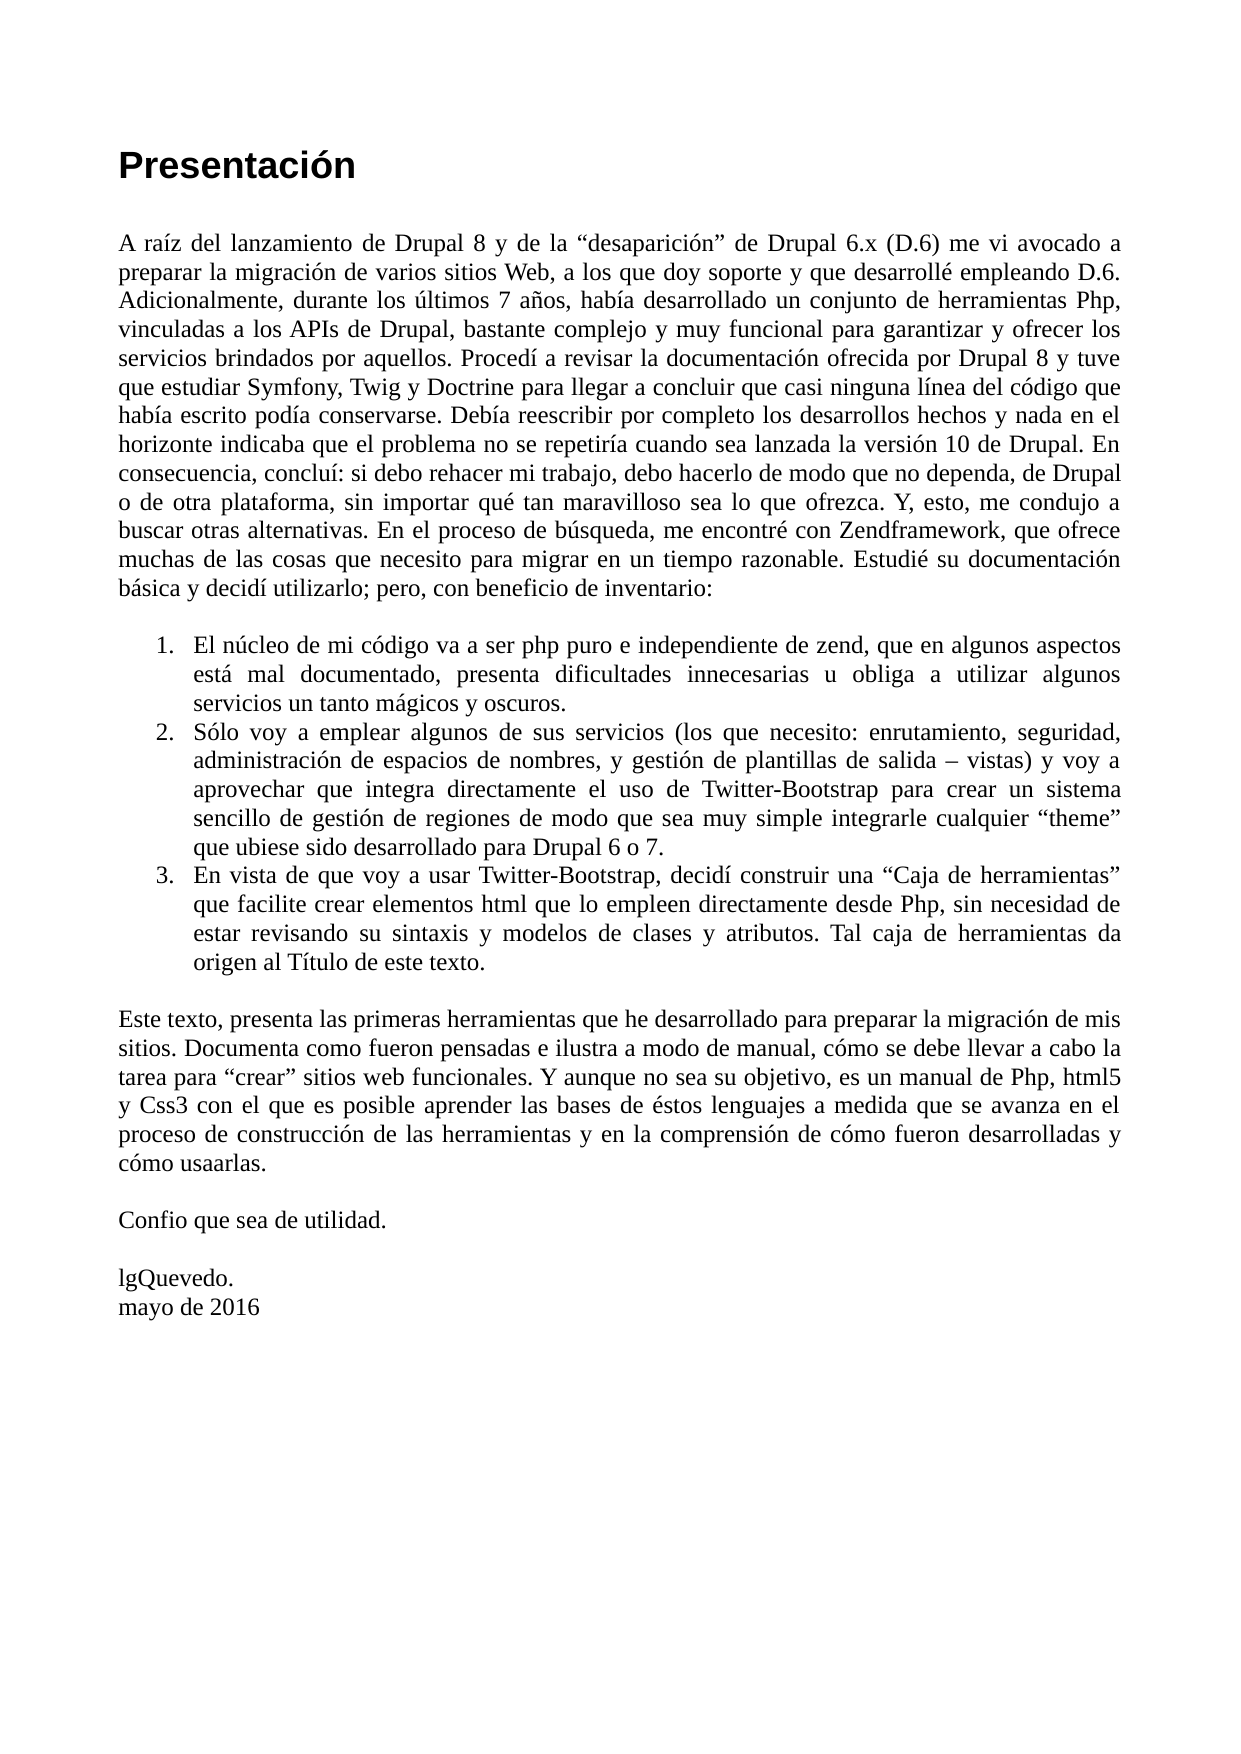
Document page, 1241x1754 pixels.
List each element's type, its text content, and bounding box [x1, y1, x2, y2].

list En vista de que voy a usar Twitter-Bootstrap, decidí construir una “Caja de herramientas” que facilite crear elementos html que lo empleen directamente desde Php, sin necesidad de estar revisando su sintaxis y modelos de clases y atributos. Tal caja de herramientas da origen al Título de este texto. [156, 861, 1122, 976]
list El núcleo de mi código va a ser php puro e independiente de zend, que en algunos aspectos está mal documentado, presenta dificultades innecesarias u obliga a utilizar algunos servicios un tanto mágicos y oscuros. [156, 631, 1122, 717]
subtitle Presentación [118, 143, 1122, 187]
text Este texto, presenta las primeras herramientas que he desarrollado para preparar la migración de mis sitios. Documenta como fueron pensadas e ilustra a modo de manual, cómo se debe llevar a cabo la tarea para “crear” sitios web funcionales. Y aunque no sea su objetivo, es un manual de Php, html5 y Css3 con el que es posible aprender las bases de éstos lenguajes a medida que se avanza en el proceso de construcción de las herramientas y en la comprensión de cómo fueron desarrolladas y cómo usaarlas. [118, 1004, 1122, 1177]
text lgQuevedo. [118, 1263, 1122, 1292]
text mayo de 2016 [118, 1292, 1122, 1321]
text A raíz del lanzamiento de Drupal 8 y de la “desaparición” de Drupal 6.x (D.6) me vi avocado a preparar la migración de varios sitios Web, a los que doy soporte y que desarrollé empleando D.6. Adicionalmente, durante los últimos 7 años, había desarrollado un conjunto de herramientas Php, vinculadas a los APIs de Drupal, bastante complejo y muy funcional para garantizar y ofrecer los servicios brindados por aquellos. Procedí a revisar la documentación ofrecida por Drupal 8 y tuve que estudiar Symfony, Twig y Doctrine para llegar a concluir que casi ninguna línea del código que había escrito podía conservarse. Debía reescribir por completo los desarrollos hechos y nada en el horizonte indicaba que el problema no se repetiría cuando sea lanzada la versión 10 de Drupal. En consecuencia, concluí: si debo rehacer mi trabajo, debo hacerlo de modo que no dependa, de Drupal o de otra plataforma, sin importar qué tan maravilloso sea lo que ofrezca. Y, esto, me condujo a buscar otras alternativas. En el proceso de búsqueda, me encontré con Zendframework, que ofrece muchas de las cosas que necesito para migrar en un tiempo razonable. Estudié su documentación básica y decidí utilizarlo; pero, con beneficio de inventario: [118, 228, 1122, 602]
list Sólo voy a emplear algunos de sus servicios (los que necesito: enrutamiento, seguridad, administración de espacios de nombres, y gestión de plantillas de salida – vistas) y voy a aprovechar que integra directamente el uso de Twitter-Bootstrap para crear un sistema sencillo de gestión de regiones de modo que sea muy simple integrarle cualquier “theme” que ubiese sido desarrollado para Drupal 6 o 7. [156, 717, 1122, 861]
text Confio que sea de utilidad. [118, 1206, 1122, 1234]
